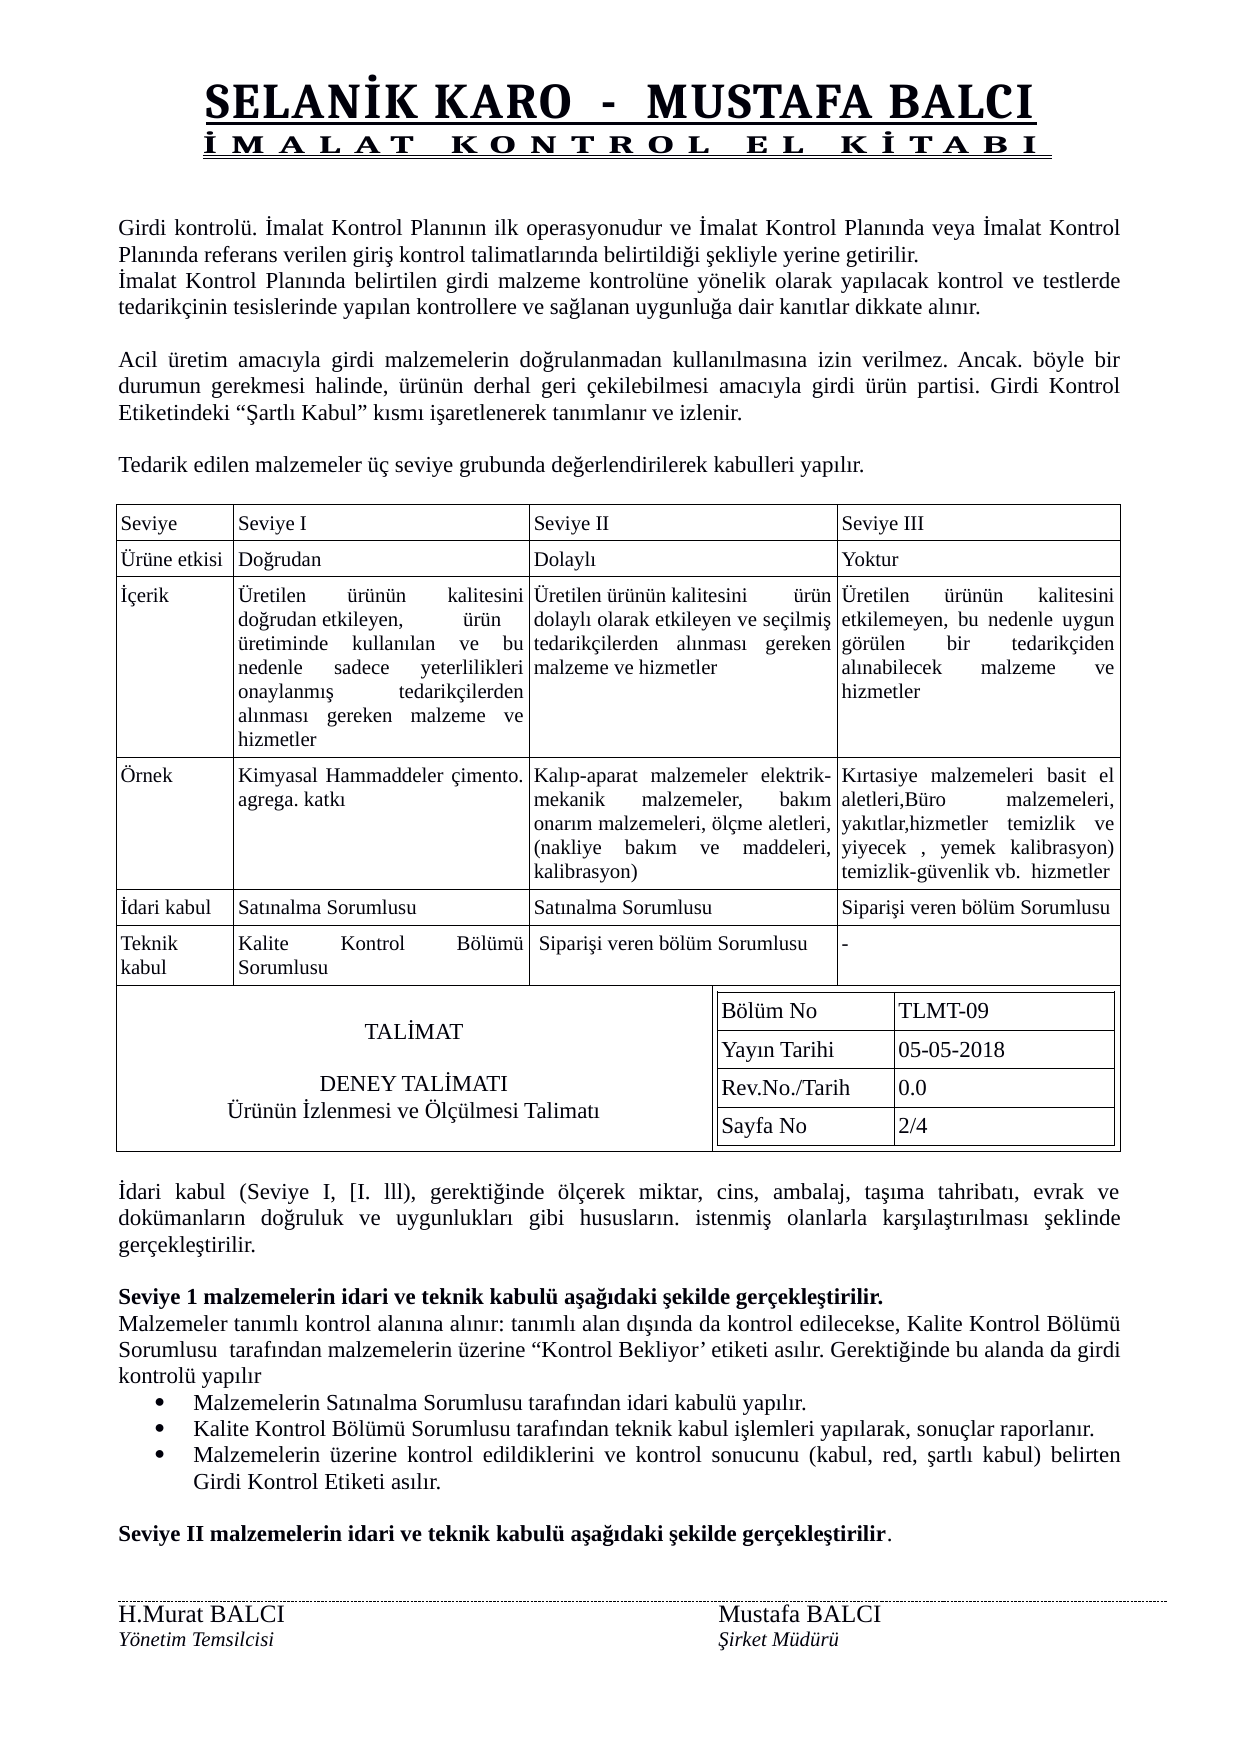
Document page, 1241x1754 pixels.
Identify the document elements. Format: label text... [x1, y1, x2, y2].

table_cell Kırtasiye malzemeleri basit el aletleri,Büro malzemeleri, yakıtlar,hizmetler temizlik ve yiyecek , yemek kalibrasyon) temizlik-güvenlik vb. hizmetler [838, 758, 1120, 889]
table_cell Yoktur [838, 541, 1120, 576]
list Kalite Kontrol Bölümü Sorumlusu tarafından teknik kabul işlemleri yapılarak, sonuçlar raporlanır. [156, 1415, 1122, 1441]
table_cell Siparişi veren bölüm Sorumlusu [530, 926, 837, 985]
table_header Seviye [117, 505, 233, 540]
table_header Seviye I [234, 505, 529, 540]
table_header Bölüm No [718, 993, 894, 1030]
table_cell Satınalma Sorumlusu [530, 890, 837, 925]
table_cell 2/4 [895, 1108, 1114, 1145]
table_cell Rev.No./Tarih [718, 1069, 894, 1106]
text İdari kabul (Seviye I, [I. lll), gerektiğinde ölçerek miktar, cins, ambalaj, taşıma tahribatı, evrak ve dokümanların doğruluk ve uygunlukları gibi hususların. istenmiş olanlarla karşılaştırılması şeklinde gerçekleştirilir. [118, 1178, 1122, 1257]
list Malzemelerin üzerine kontrol edildiklerini ve kontrol sonucunu (kabul, red, şartlı kabul) belirten Girdi Kontrol Etiketi asılır. [156, 1441, 1122, 1494]
table_cell İçerik [117, 577, 233, 757]
table_cell Doğrudan [234, 541, 529, 576]
table_cell Sayfa No [718, 1108, 894, 1145]
table_cell 05-05-2018 [895, 1031, 1114, 1068]
text Girdi kontrolü. İmalat Kontrol Planının ilk operasyonudur ve İmalat Kontrol Planında veya İmalat Kontrol Planında referans verilen giriş kontrol talimatlarında belirtildiği şekliyle yerine getirilir. [118, 214, 1122, 267]
text Acil üretim amacıyla girdi malzemelerin doğrulanmadan kullanılmasına izin verilmez. Ancak. böyle bir durumun gerekmesi halinde, ürünün derhal geri çekilebilmesi amacıyla girdi ürün partisi. Girdi Kontrol Etiketindeki “Şartlı Kabul” kısmı işaretlenerek tanımlanır ve izlenir. [118, 346, 1122, 425]
table_cell Üretilen ürünün kalitesini etkilemeyen, bu nedenle uygun görülen bir tedarikçiden alınabilecek malzeme ve hizmetler [838, 577, 1120, 757]
table_cell TALİMAT DENEY TALİMATI Ürünün İzlenmesi ve Ölçülmesi Talimatı [117, 986, 712, 1151]
table_cell İdari kabul [117, 890, 233, 925]
table_cell Siparişi veren bölüm Sorumlusu [838, 890, 1120, 925]
text İmalat Kontrol Planında belirtilen girdi malzeme kontrolüne yönelik olarak yapılacak kontrol ve testlerde tedarikçinin tesislerinde yapılan kontrollere ve sağlanan uygunluğa dair kanıtlar dikkate alınır. [118, 267, 1122, 320]
table_cell Ürüne etkisi [117, 541, 233, 576]
table_cell 0.0 [895, 1069, 1114, 1106]
table_cell Satınalma Sorumlusu [234, 890, 529, 925]
text Seviye 1 malzemelerin idari ve teknik kabulü aşağıdaki şekilde gerçekleştirilir. [118, 1283, 1122, 1310]
table_cell [713, 986, 1120, 1151]
list Malzemelerin Satınalma Sorumlusu tarafından idari kabulü yapılır. [156, 1389, 1122, 1415]
text Seviye II malzemelerin idari ve teknik kabulü aşağıdaki şekilde gerçekleştirilir. [118, 1521, 1122, 1547]
table_header Seviye II [530, 505, 837, 540]
table_header TLMT-09 [895, 993, 1114, 1030]
table_cell Üretilen ürünün kalitesini doğrudan etkileyen, ürün üretiminde kullanılan ve bu nedenle sadece yeterlilikleri onaylanmış tedarikçilerden alınması gereken malzeme ve hizmetler [234, 577, 529, 757]
text Tedarik edilen malzemeler üç seviye grubunda değerlendirilerek kabulleri yapılır. [118, 451, 1122, 478]
table_cell Dolaylı [530, 541, 837, 576]
table_cell Üretilen ürünün kalitesini ürün dolaylı olarak etkileyen ve seçilmiş tedarikçilerden alınması gereken malzeme ve hizmetler [530, 577, 837, 757]
text Malzemeler tanımlı kontrol alanına alınır: tanımlı alan dışında da kontrol edilecekse, Kalite Kontrol Bölümü Sorumlusu tarafından malzemelerin üzerine “Kontrol Bekliyor’ etiketi asılır. Gerektiğinde bu alanda da girdi kontrolü yapılır [118, 1310, 1122, 1389]
table_cell Örnek [117, 758, 233, 889]
table_cell Teknik kabul [117, 926, 233, 985]
table_cell Yayın Tarihi [718, 1031, 894, 1068]
table_cell Kalite Kontrol Bölümü Sorumlusu [234, 926, 529, 985]
table_cell Kimyasal Hammaddeler çimento. agrega. katkı [234, 758, 529, 889]
table_cell - [838, 926, 1120, 985]
table_cell Kalıp-aparat malzemeler elektrik-mekanik malzemeler, bakım onarım malzemeleri, ölçme aletleri, (nakliye bakım ve maddeleri, kalibrasyon) [530, 758, 837, 889]
table_header Seviye III [838, 505, 1120, 540]
